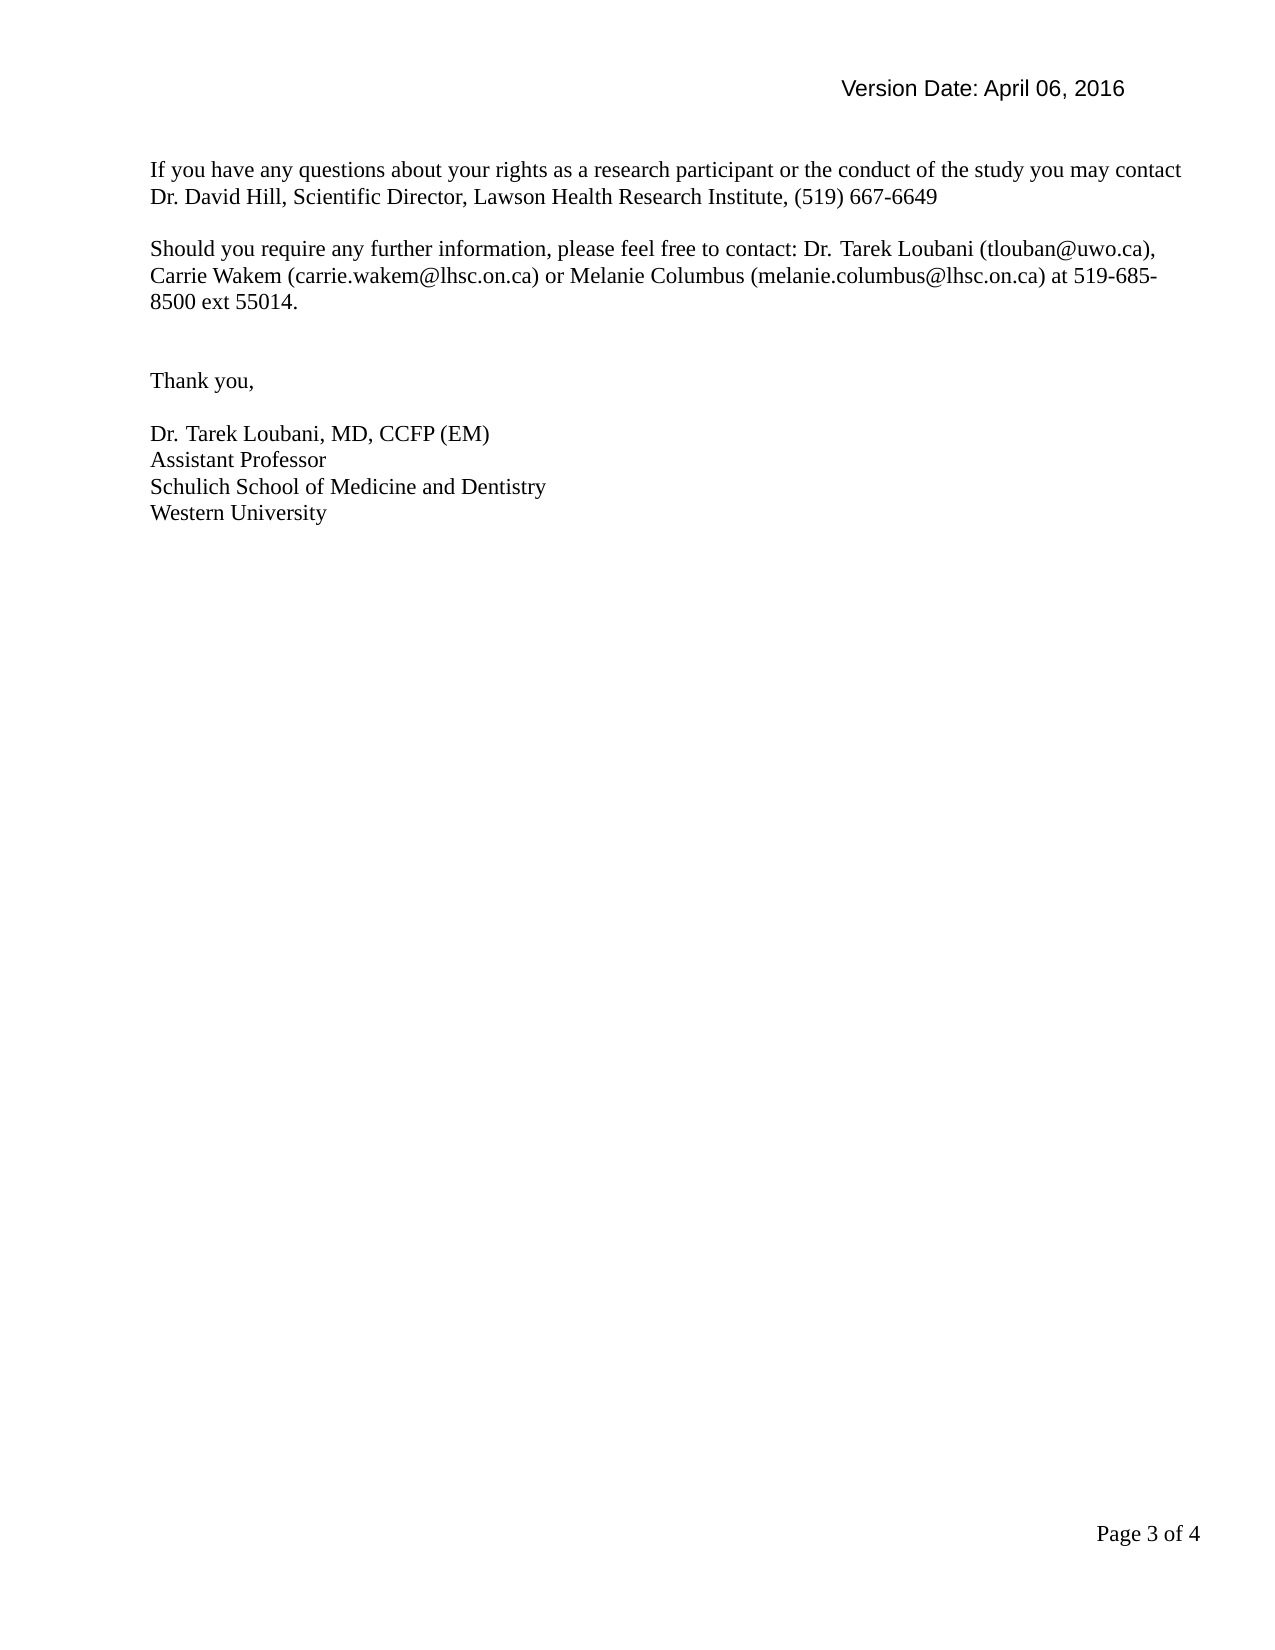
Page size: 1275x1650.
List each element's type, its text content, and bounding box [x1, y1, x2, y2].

text Schulich School of Medicine and Dentistry [150, 473, 1200, 499]
text Assistant Professor [150, 446, 1200, 473]
text Should you require any further information, please feel free to contact: Dr. Tarek Loubani (tlouban@uwo.ca), Carrie Wakem (carrie.wakem@lhsc.on.ca) or Melanie Columbus (melanie.columbus@lhsc.on.ca) at 519-685-8500 ext 55014. [150, 236, 1200, 314]
text Thank you, [150, 367, 1200, 394]
text Western University [150, 499, 1200, 525]
text Dr. Tarek Loubani, MD, CCFP (EM) [150, 420, 1200, 446]
text If you have any questions about your rights as a research participant or the conduct of the study you may contact Dr. David Hill, Scientific Director, Lawson Health Research Institute, (519) 667-6649 [150, 156, 1200, 209]
